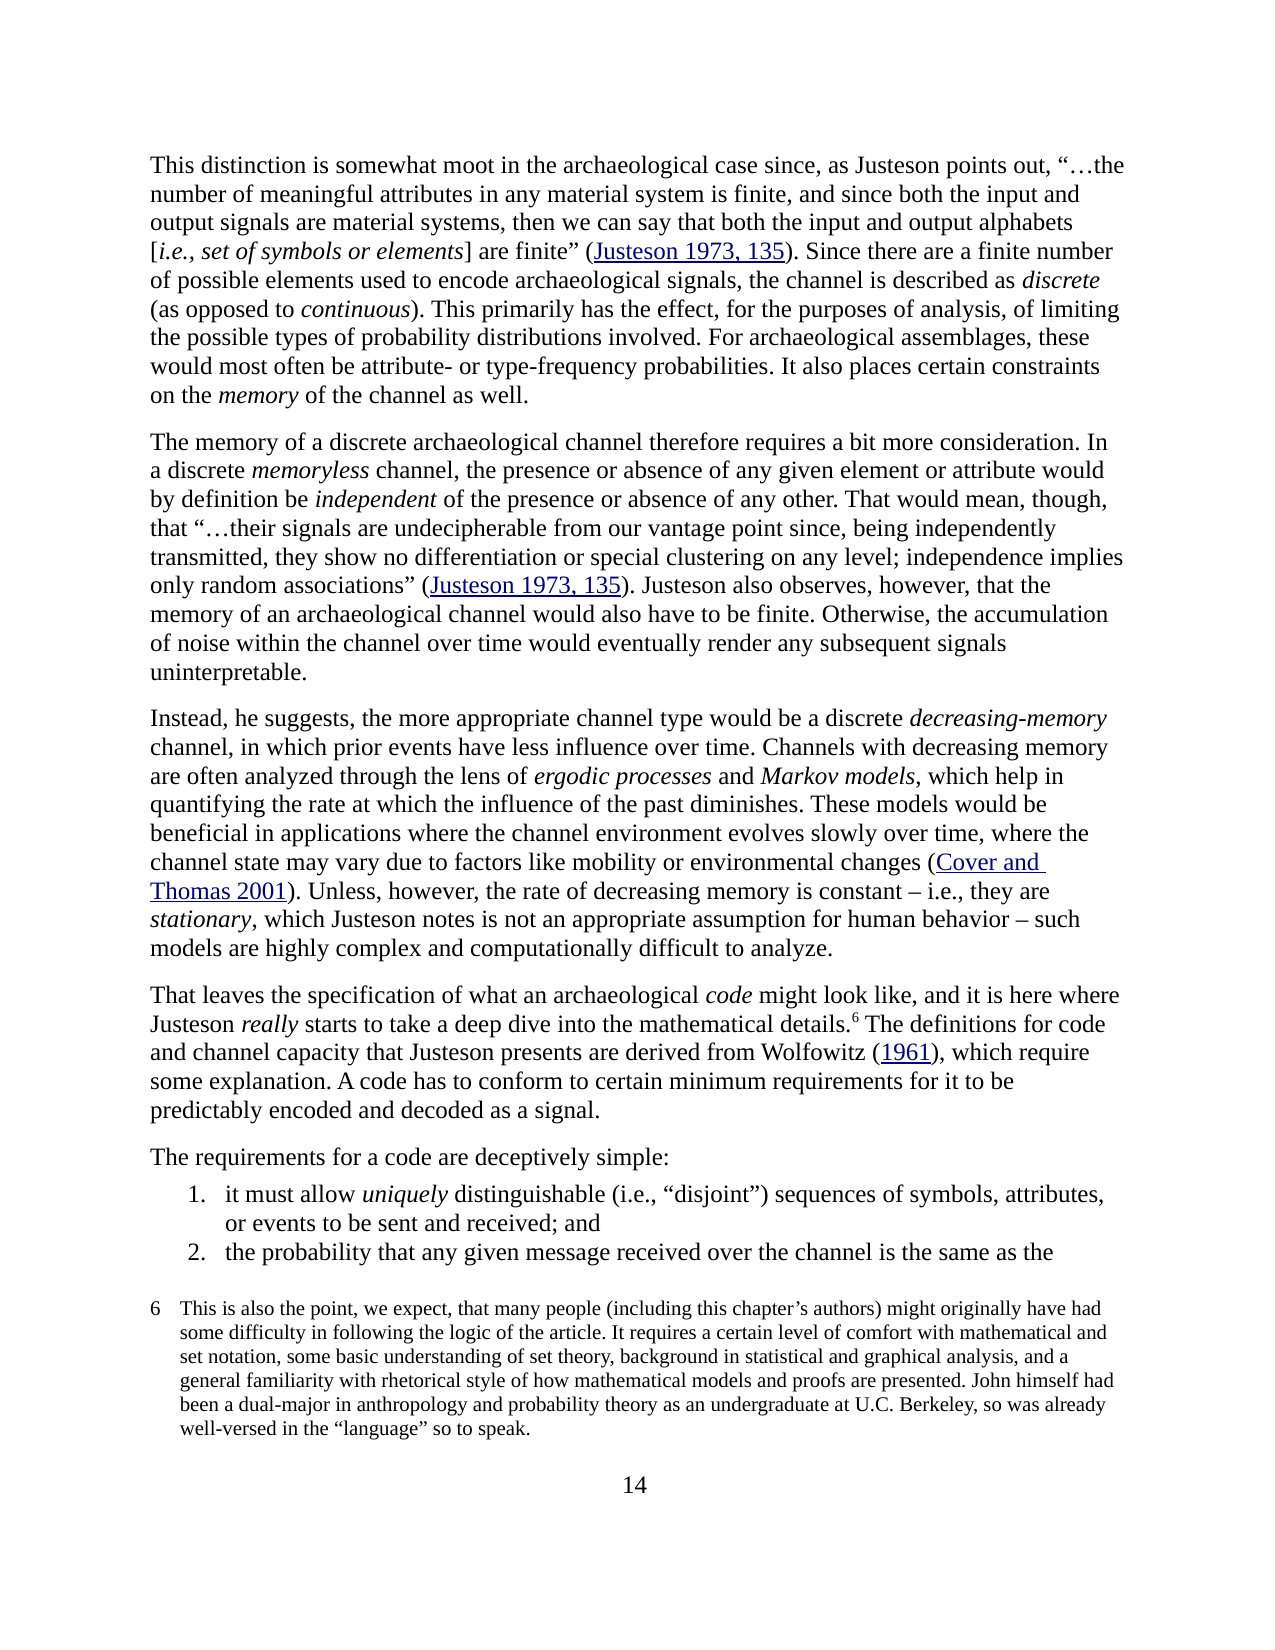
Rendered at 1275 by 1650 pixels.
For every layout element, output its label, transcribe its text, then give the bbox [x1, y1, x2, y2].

text This distinction is somewhat moot in the archaeological case since, as Justeson points out, “…the number of meaningful attributes in any material system is finite, and since both the input and output signals are material systems, then we can say that both the input and output alphabets [i.e., set of symbols or elements] are finite” (Justeson 1973, 135). Since there are a finite number of possible elements used to encode archaeological signals, the channel is described as discrete (as opposed to continuous). This primarily has the effect, for the purposes of analysis, of limiting the possible types of probability distributions involved. For archaeological assemblages, these would most often be attribute- or type-frequency probabilities. It also places certain constraints on the memory of the channel as well. [150, 150, 1125, 409]
text This is also the point, we expect, that many people (including this chapter’s authors) might originally have had some difficulty in following the logic of the article. It requires a certain level of comfort with mathematical and set notation, some basic understanding of set theory, background in statistical and graphical analysis, and a general familiarity with rhetorical style of how mathematical models and proofs are presented. John himself had been a dual-major in anthropology and probability theory as an undergraduate at U.C. Berkeley, so was already well-versed in the “language” so to speak. [150, 1296, 1125, 1440]
list the probability that any given message received over the channel is the same as the [187, 1237, 1125, 1266]
text That leaves the specification of what an archaeological code might look like, and it is here where Justeson really starts to take a deep dive into the mathematical details. The definitions for code and channel capacity that Justeson presents are derived from Wolfowitz (1961), which require some explanation. A code has to conform to certain minimum requirements for it to be predictably encoded and decoded as a signal. [150, 980, 1125, 1124]
list it must allow uniquely distinguishable (i.e., “disjoint”) sequences of symbols, attributes, or events to be sent and received; and [187, 1179, 1125, 1237]
text Instead, he suggests, the more appropriate channel type would be a discrete decreasing-memory channel, in which prior events have less influence over time. Channels with decreasing memory are often analyzed through the lens of ergodic processes and Markov models, which help in quantifying the rate at which the influence of the past diminishes. These models would be beneficial in applications where the channel environment evolves slowly over time, where the channel state may vary due to factors like mobility or environmental changes (Cover and Thomas 2001). Unless, however, the rate of decreasing memory is constant – i.e., they are stationary, which Justeson notes is not an appropriate assumption for human behavior – such models are highly complex and computationally difficult to analyze. [150, 703, 1125, 962]
text The memory of a discrete archaeological channel therefore requires a bit more consideration. In a discrete memoryless channel, the presence or absence of any given element or attribute would by definition be independent of the presence or absence of any other. That would mean, though, that “…their signals are undecipherable from our vantage point since, being independently transmitted, they show no differentiation or special clustering on any level; independence implies only random associations” (Justeson 1973, 135). Justeson also observes, however, that the memory of an archaeological channel would also have to be finite. Otherwise, the accumulation of noise within the channel over time would eventually render any subsequent signals uninterpretable. [150, 427, 1125, 685]
text The requirements for a code are deceptively simple: [150, 1142, 1125, 1170]
